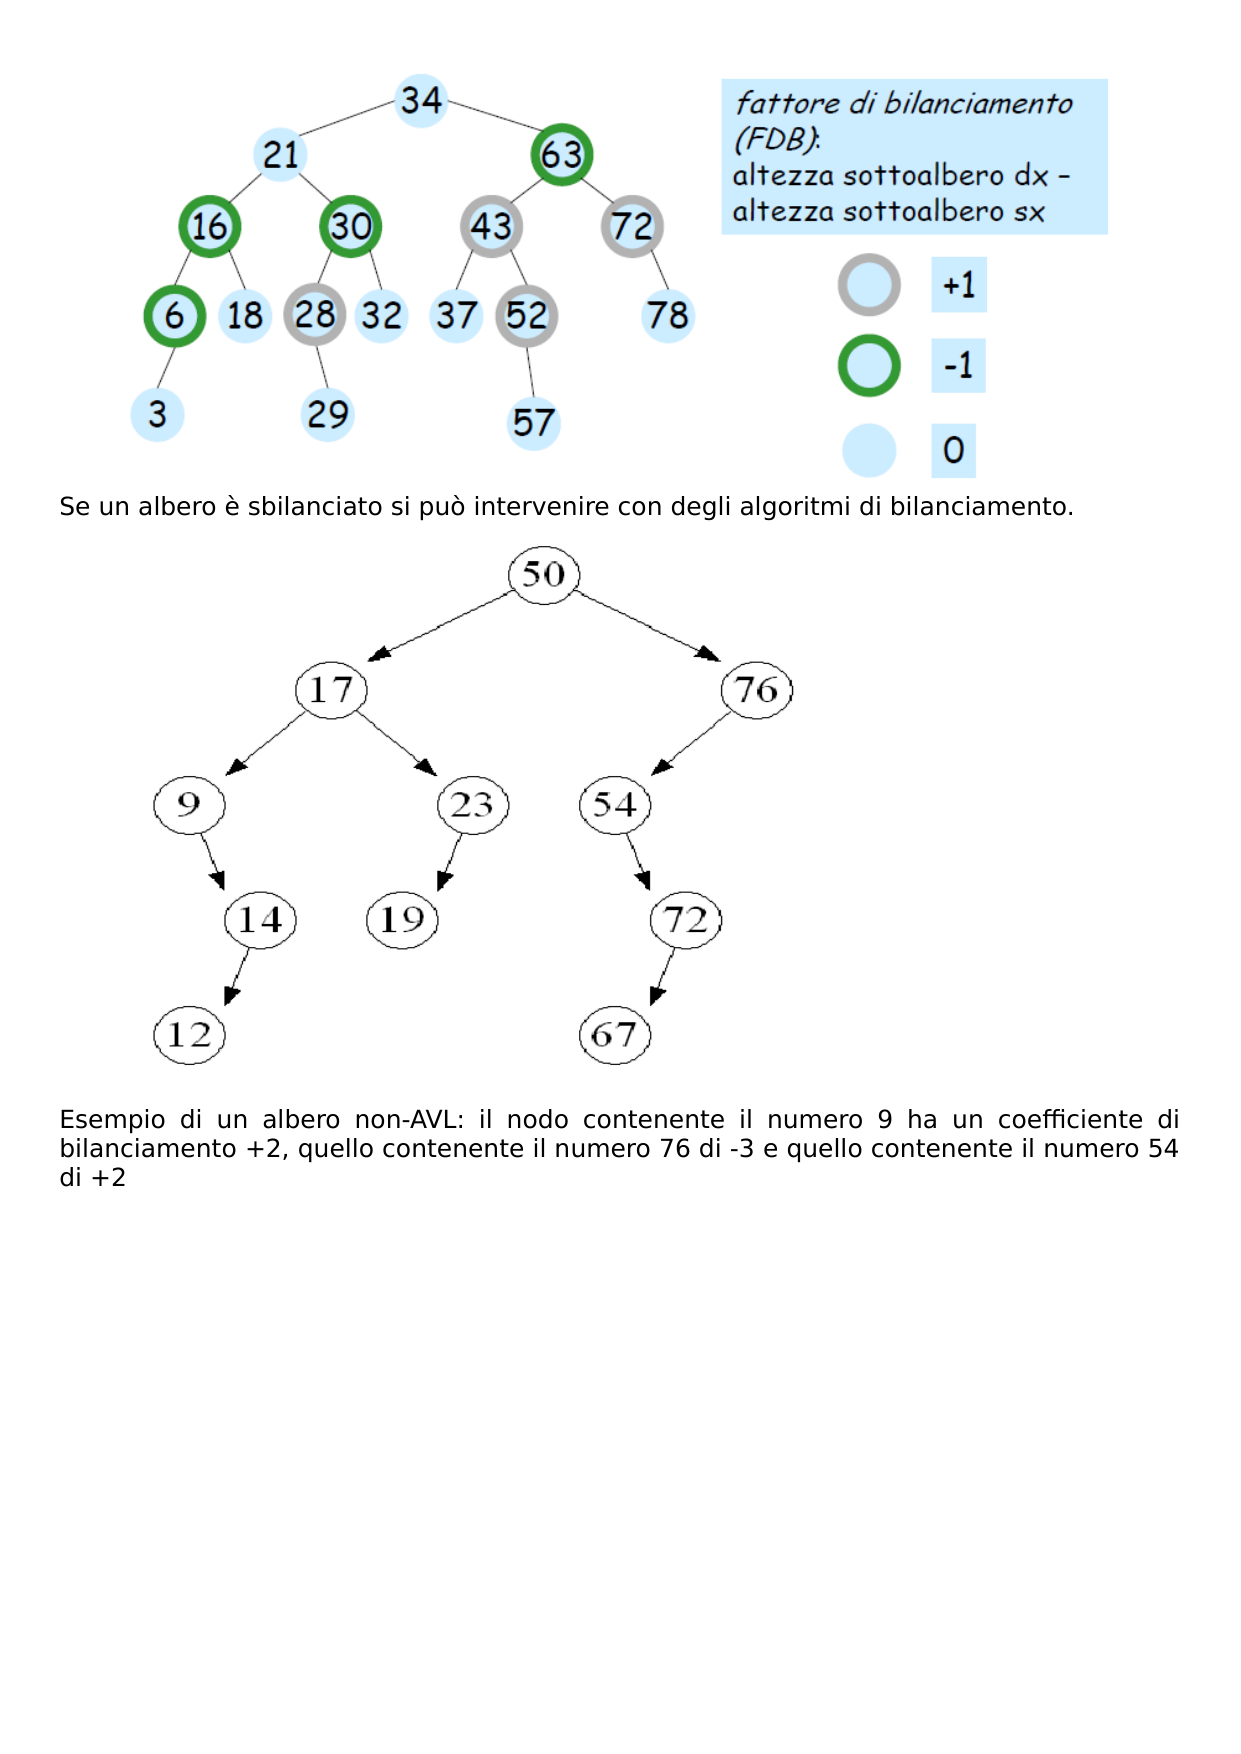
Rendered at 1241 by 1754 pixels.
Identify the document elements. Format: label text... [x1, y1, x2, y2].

picture [115, 545, 807, 1087]
text Esempio di un albero non-AVL: il nodo contenente il numero 9 ha un coefficiente di bilanciamento +2, quello contenente il numero 76 di -3 e quello contenente il numero 54 di +2 [59, 1105, 1181, 1193]
text Se un albero è sbilanciato si può intervenire con degli algoritmi di bilanciamento. [59, 59, 1181, 522]
picture [118, 59, 1123, 493]
